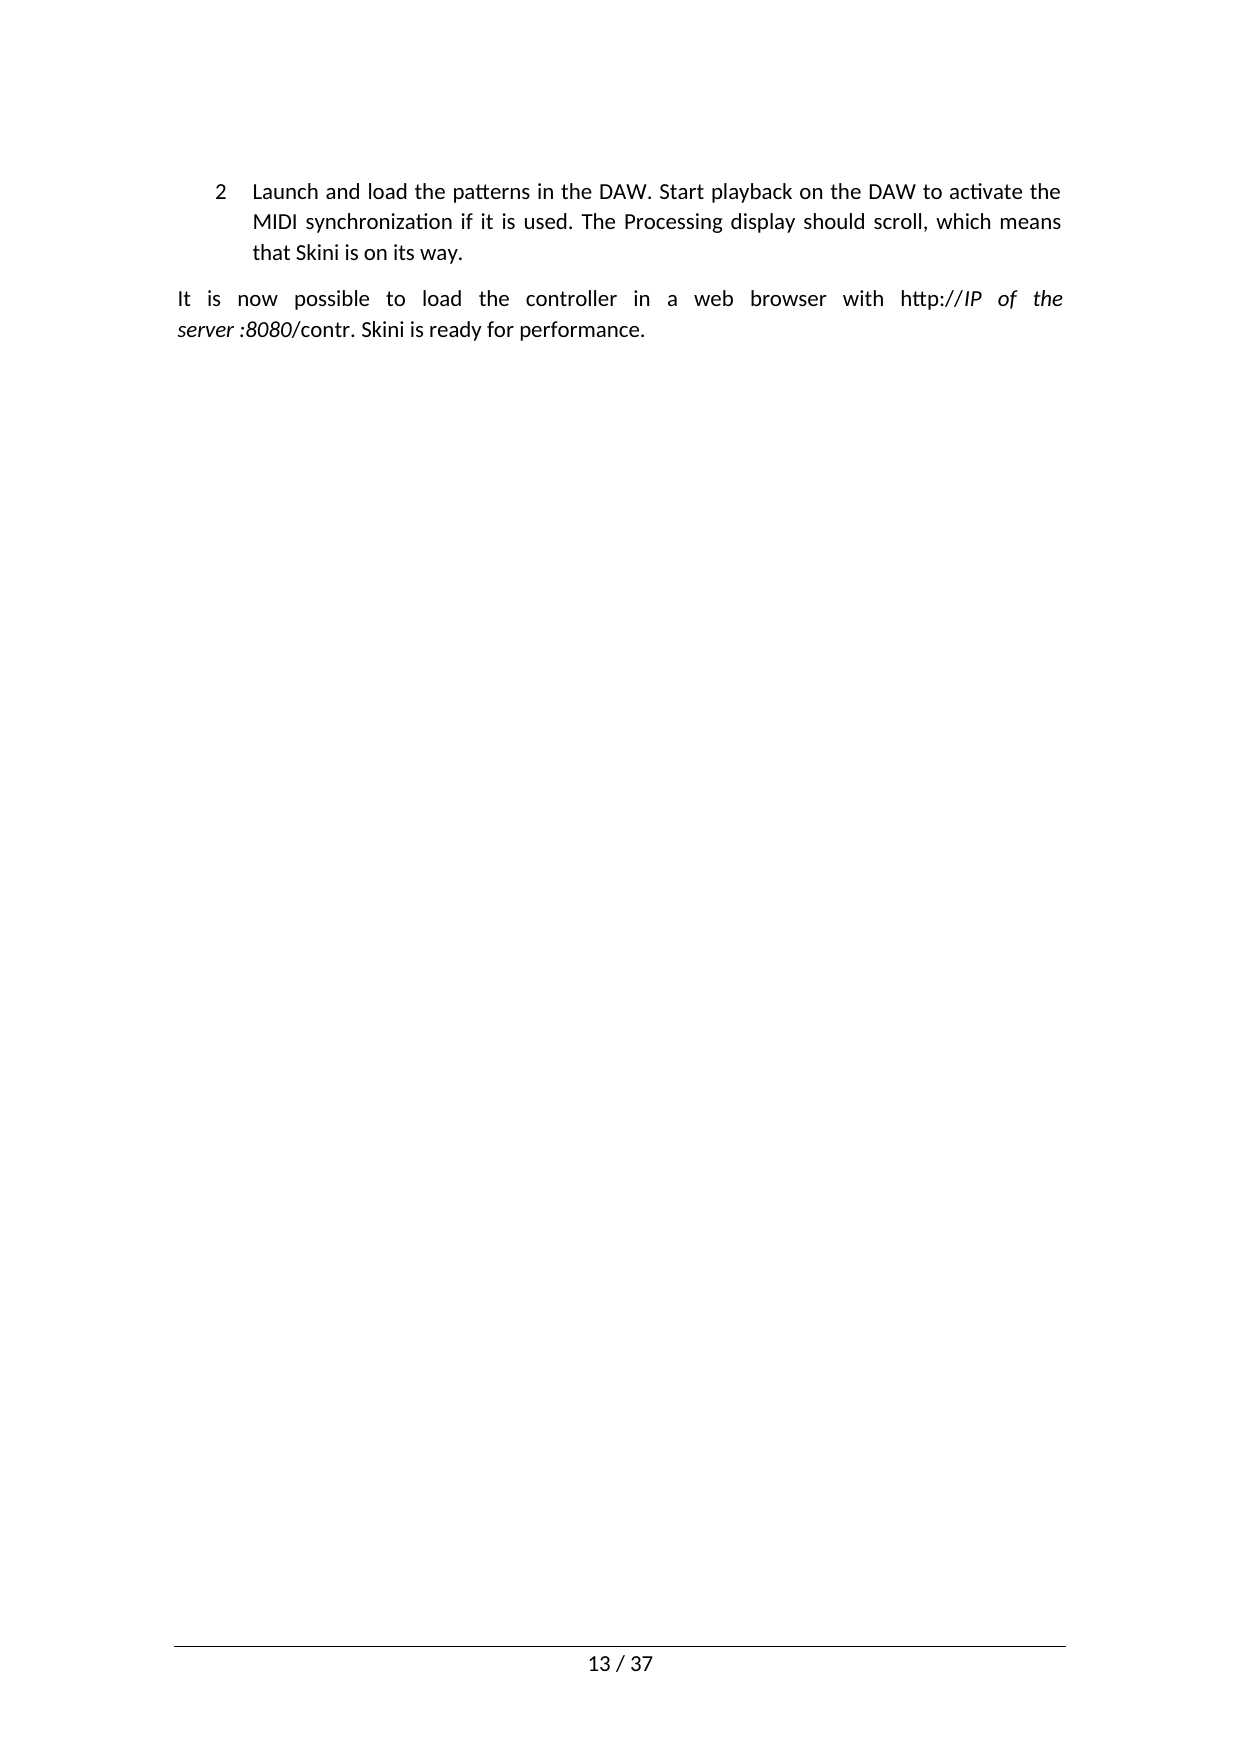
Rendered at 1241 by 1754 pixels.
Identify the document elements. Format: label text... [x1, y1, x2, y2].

list Launch and load the patterns in the DAW. Start playback on the DAW to activate the MIDI synchronization if it is used. The Processing display should scroll, which means that Skini is on its way. [215, 177, 1063, 266]
text It is now possible to load the controller in a web browser with http://IP of the server :8080/contr. Skini is ready for performance. [177, 284, 1063, 343]
